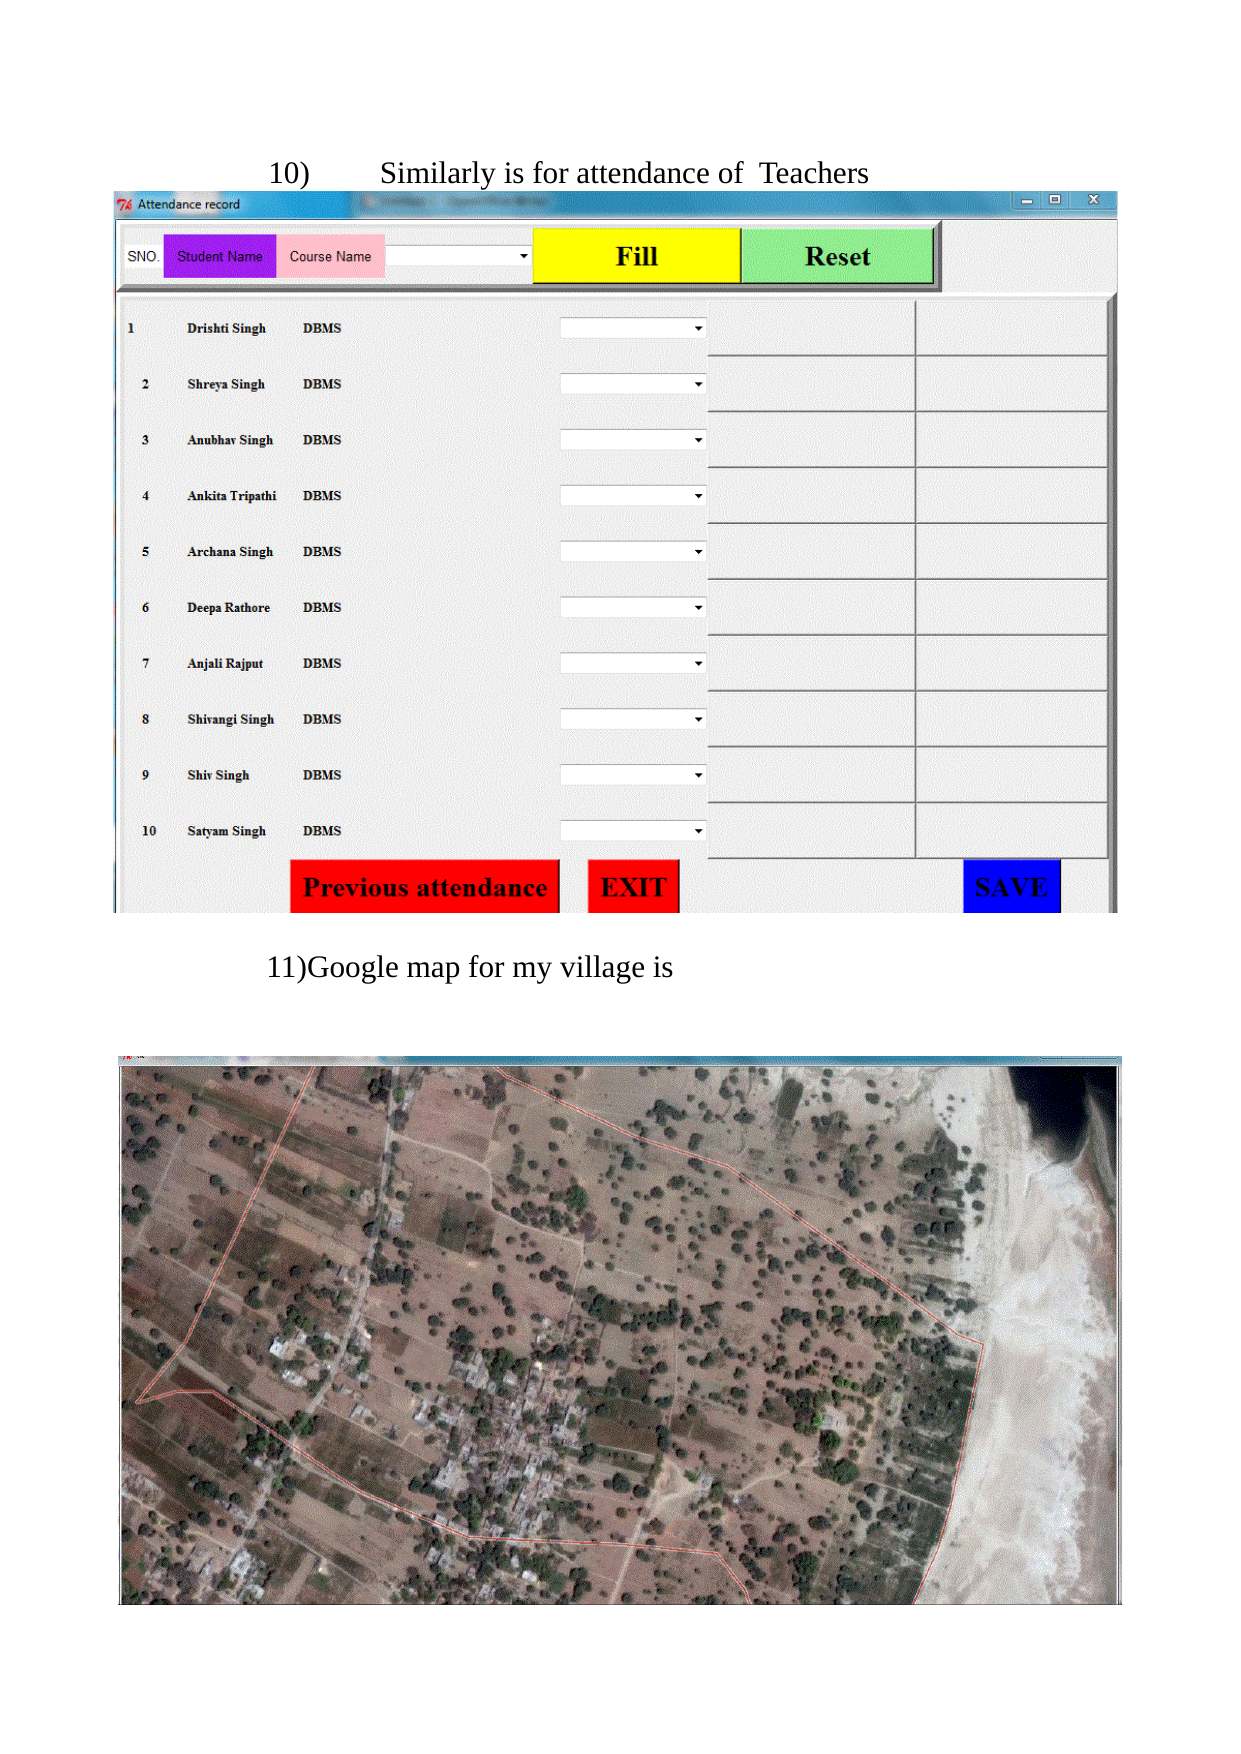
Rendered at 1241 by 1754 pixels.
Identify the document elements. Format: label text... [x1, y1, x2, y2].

text 11)Google map for my village is [118, 948, 1122, 984]
picture [113, 191, 1118, 913]
picture [118, 1056, 1123, 1605]
list Similarly is for attendance of Teachers [268, 154, 1122, 190]
